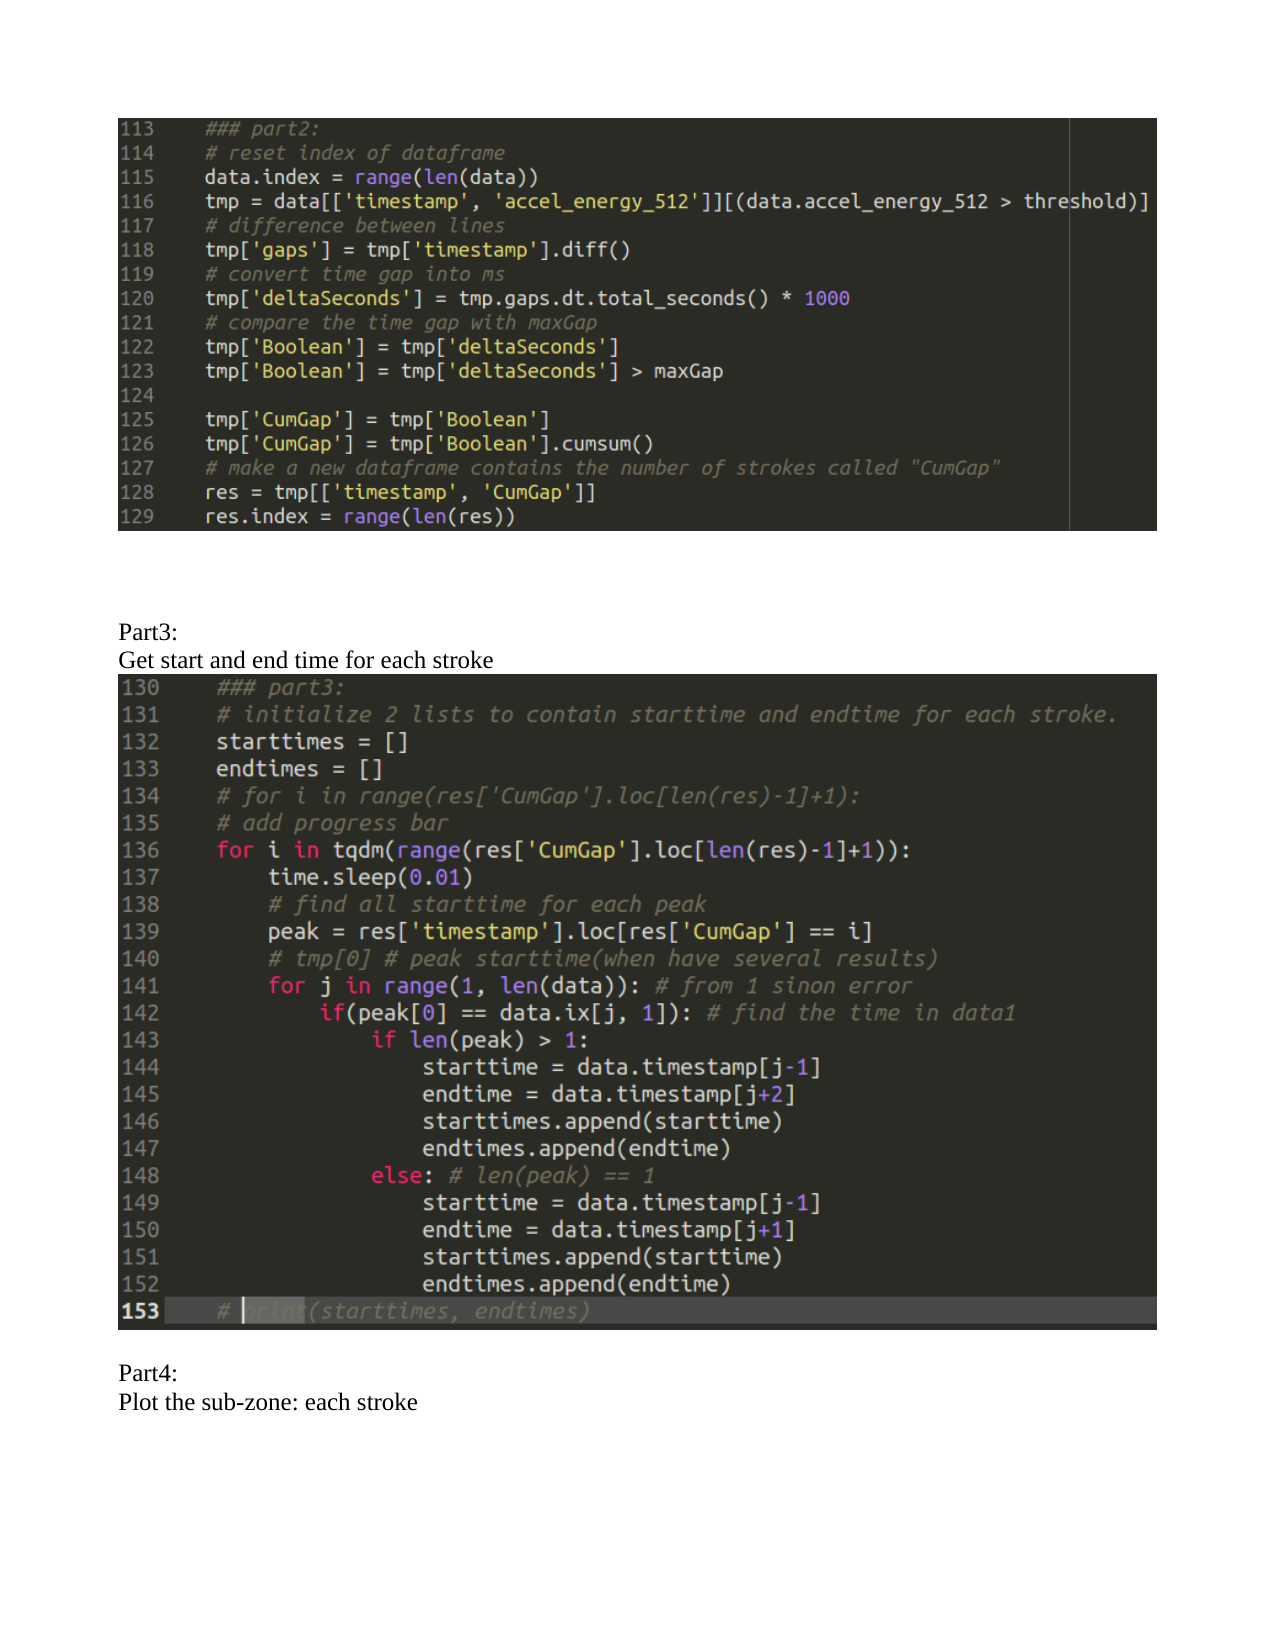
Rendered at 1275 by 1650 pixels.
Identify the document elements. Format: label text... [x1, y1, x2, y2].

picture [118, 118, 1157, 531]
picture [118, 674, 1157, 1330]
text Get start and end time for each stroke [118, 645, 1157, 674]
text Part4: [118, 1358, 1157, 1387]
text Part3: [118, 617, 1157, 645]
text Plot the sub-zone: each stroke [118, 1387, 1157, 1416]
